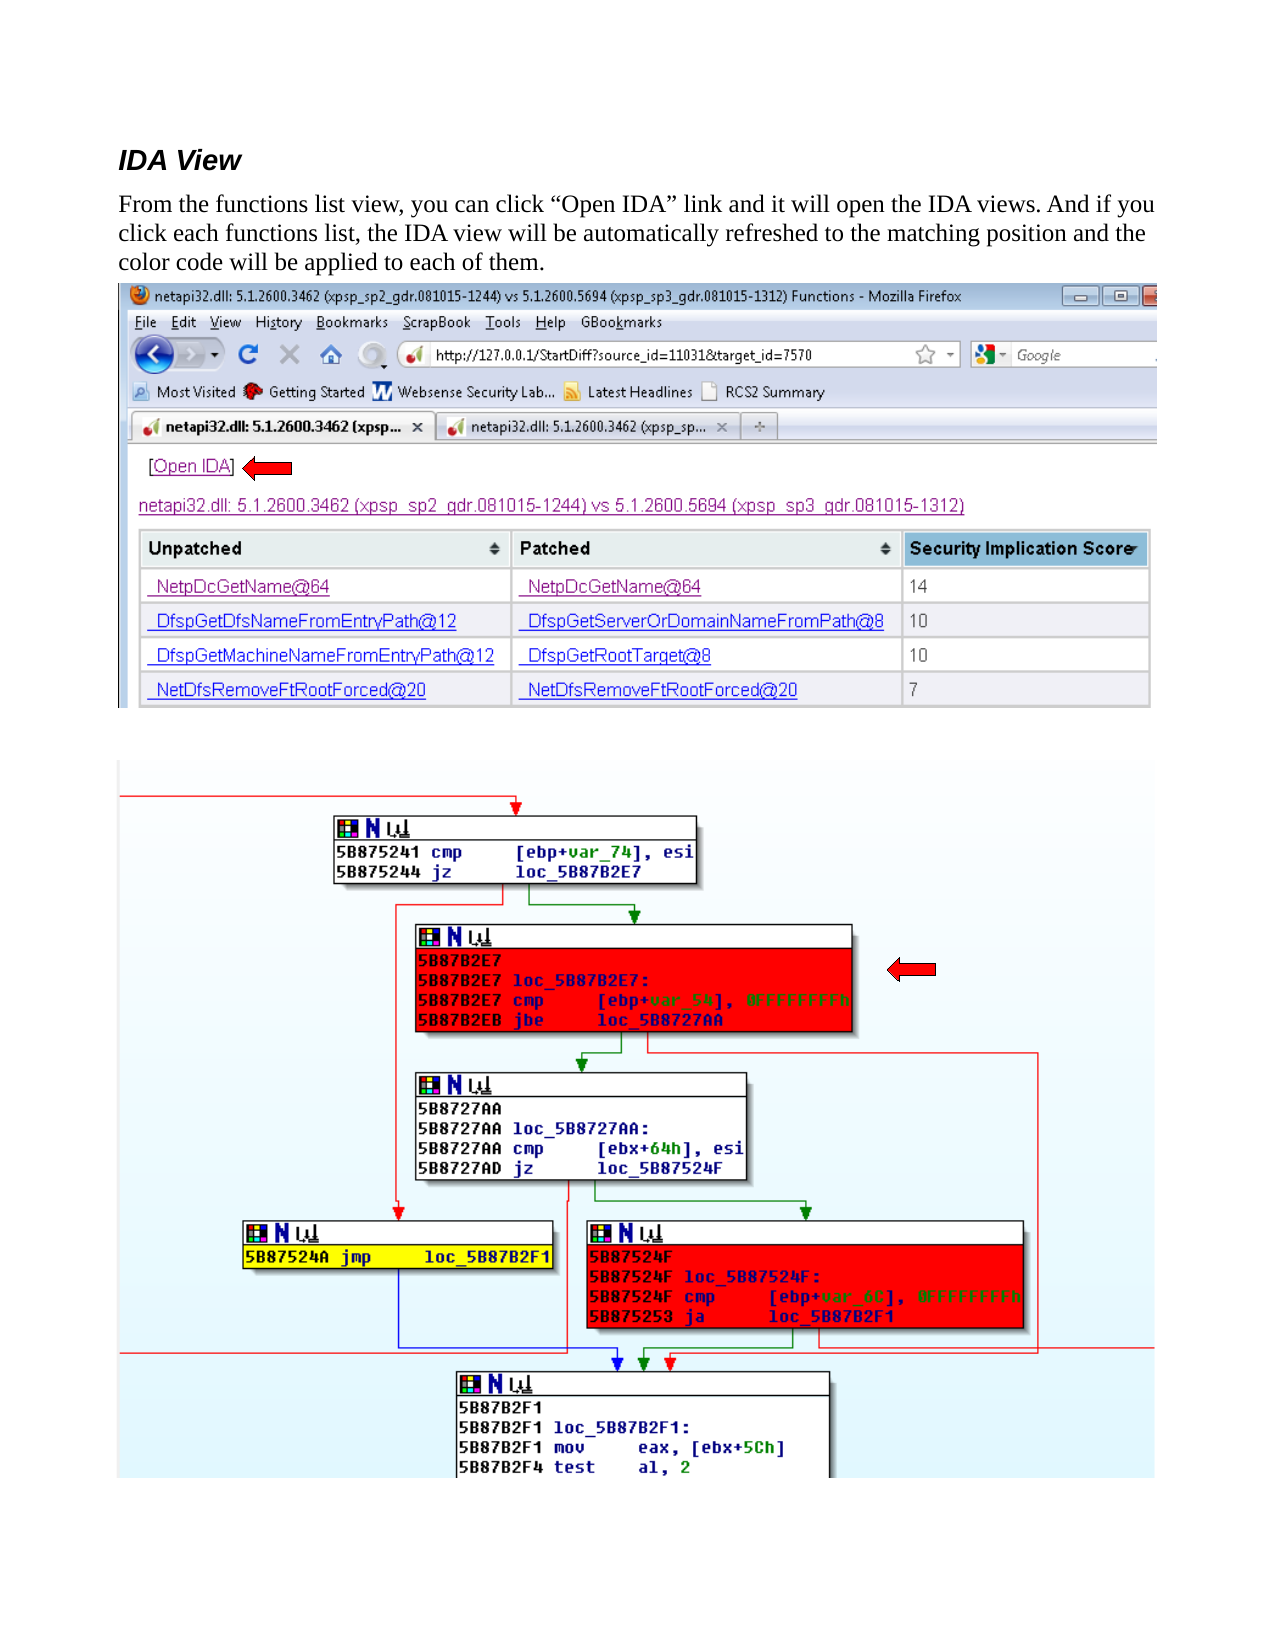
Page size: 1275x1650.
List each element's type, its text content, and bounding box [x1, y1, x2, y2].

subtitle IDA View [118, 143, 1157, 177]
text From the functions list view, you can click “Open IDA” link and it will open the IDA views. And if you click each functions list, the IDA view will be automatically refreshed to the matching position and the color code will be applied to each of them. [118, 189, 1157, 275]
